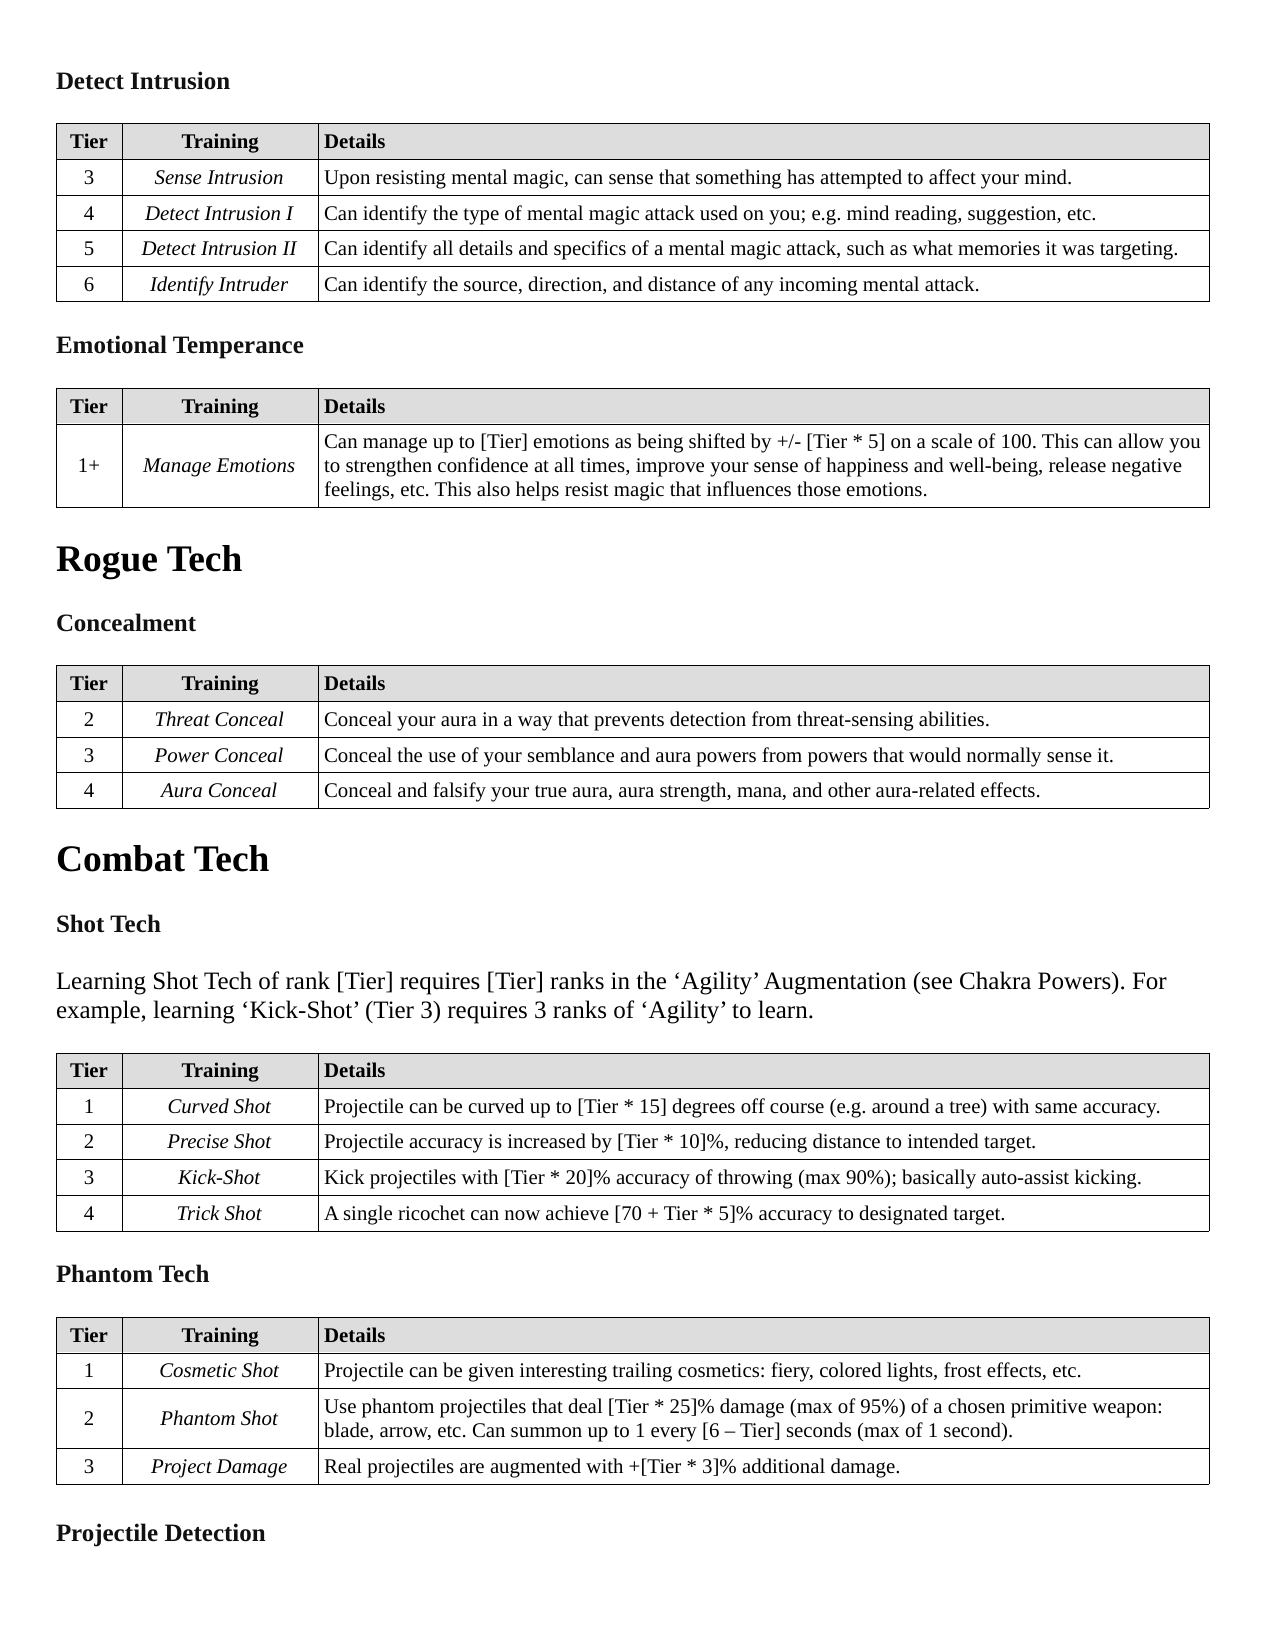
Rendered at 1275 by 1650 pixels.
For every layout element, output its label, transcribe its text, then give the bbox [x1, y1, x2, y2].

table_cell Kick-Shot [123, 1160, 318, 1195]
table_header Details [319, 666, 1209, 701]
table_cell Sense Intrusion [123, 160, 318, 194]
table_cell Threat Conceal [123, 702, 318, 737]
table_cell 2 [57, 1125, 122, 1159]
table_header Training [123, 666, 318, 701]
table_cell 3 [57, 738, 122, 772]
table_cell Phantom Shot [123, 1389, 318, 1448]
table_header Tier [57, 666, 122, 701]
table_cell Upon resisting mental magic, can sense that something has attempted to affect your mind. [319, 160, 1209, 194]
table_cell Power Conceal [123, 738, 318, 772]
subtitle Combat Tech [56, 837, 1215, 880]
table_cell 4 [57, 196, 122, 230]
table_header Details [319, 389, 1209, 423]
table_cell 3 [57, 160, 122, 194]
table_cell 5 [57, 231, 122, 266]
table_cell Curved Shot [123, 1089, 318, 1124]
subtitle Shot Tech [56, 909, 1215, 937]
table_cell 3 [57, 1160, 122, 1195]
table_cell Detect Intrusion I [123, 196, 318, 230]
table_cell Manage Emotions [123, 425, 318, 507]
subtitle Phantom Tech [56, 1259, 1215, 1288]
table_cell Detect Intrusion II [123, 231, 318, 266]
table_cell Use phantom projectiles that deal [Tier * 25]% damage (max of 95%) of a chosen primitive weapon: blade, arrow, etc. Can summon up to 1 every [6 – Tier] seconds (max of 1 second). [319, 1389, 1209, 1448]
table_cell Conceal your aura in a way that prevents detection from threat-sensing abilities. [319, 702, 1209, 737]
table_header Training [123, 1054, 318, 1088]
table_cell 2 [57, 702, 122, 737]
table_cell 4 [57, 773, 122, 808]
table_cell Can identify all details and specifics of a mental magic attack, such as what memories it was targeting. [319, 231, 1209, 266]
table_cell Conceal and falsify your true aura, aura strength, mana, and other aura-related effects. [319, 773, 1209, 808]
table_cell 6 [57, 267, 122, 301]
table_header Tier [57, 124, 122, 159]
subtitle Rogue Tech [56, 536, 1215, 579]
table_cell Can identify the type of mental magic attack used on you; e.g. mind reading, suggestion, etc. [319, 196, 1209, 230]
table_cell 2 [57, 1389, 122, 1448]
table_cell 1 [57, 1354, 122, 1388]
table_cell Real projectiles are augmented with +[Tier * 3]% additional damage. [319, 1449, 1209, 1483]
table_cell Kick projectiles with [Tier * 20]% accuracy of throwing (max 90%); basically auto-assist kicking. [319, 1160, 1209, 1195]
table_cell 4 [57, 1196, 122, 1231]
table_cell A single ricochet can now achieve [70 + Tier * 5]% accuracy to designated target. [319, 1196, 1209, 1231]
table_header Details [319, 124, 1209, 159]
table_cell Conceal the use of your semblance and aura powers from powers that would normally sense it. [319, 738, 1209, 772]
table_cell Projectile can be curved up to [Tier * 15] degrees off course (e.g. around a tree) with same accuracy. [319, 1089, 1209, 1124]
table_cell Projectile can be given interesting trailing cosmetics: fiery, colored lights, frost effects, etc. [319, 1354, 1209, 1388]
subtitle Emotional Temperance [56, 330, 1215, 359]
table_cell Projectile accuracy is increased by [Tier * 10]%, reducing distance to intended target. [319, 1125, 1209, 1159]
table_header Tier [57, 389, 122, 423]
subtitle Detect Intrusion [56, 66, 1215, 94]
table_header Details [319, 1054, 1209, 1088]
table_cell Can manage up to [Tier] emotions as being shifted by +/- [Tier * 5] on a scale of 100. This can allow you to strengthen confidence at all times, improve your sense of happiness and well-being, release negative feelings, etc. This also helps resist magic that influences those emotions. [319, 425, 1209, 507]
table_cell Precise Shot [123, 1125, 318, 1159]
table_header Tier [57, 1054, 122, 1088]
table_cell Identify Intruder [123, 267, 318, 301]
table_cell Cosmetic Shot [123, 1354, 318, 1388]
table_cell Trick Shot [123, 1196, 318, 1231]
table_cell 1 [57, 1089, 122, 1124]
table_cell Project Damage [123, 1449, 318, 1483]
table_cell Aura Conceal [123, 773, 318, 808]
table_cell 3 [57, 1449, 122, 1483]
table_header Training [123, 389, 318, 423]
table_cell 1+ [57, 425, 122, 507]
table_cell Can identify the source, direction, and distance of any incoming mental attack. [319, 267, 1209, 301]
subtitle Projectile Detection [56, 1518, 1215, 1546]
table_header Tier [57, 1318, 122, 1352]
text Learning Shot Tech of rank [Tier] requires [Tier] ranks in the ‘Agility’ Augmentation (see Chakra Powers). For example, learning ‘Kick-Shot’ (Tier 3) requires 3 ranks of ‘Agility’ to learn. [56, 966, 1215, 1024]
table_header Details [319, 1318, 1209, 1352]
table_header Training [123, 124, 318, 159]
table_header Training [123, 1318, 318, 1352]
subtitle Concealment [56, 608, 1215, 637]
